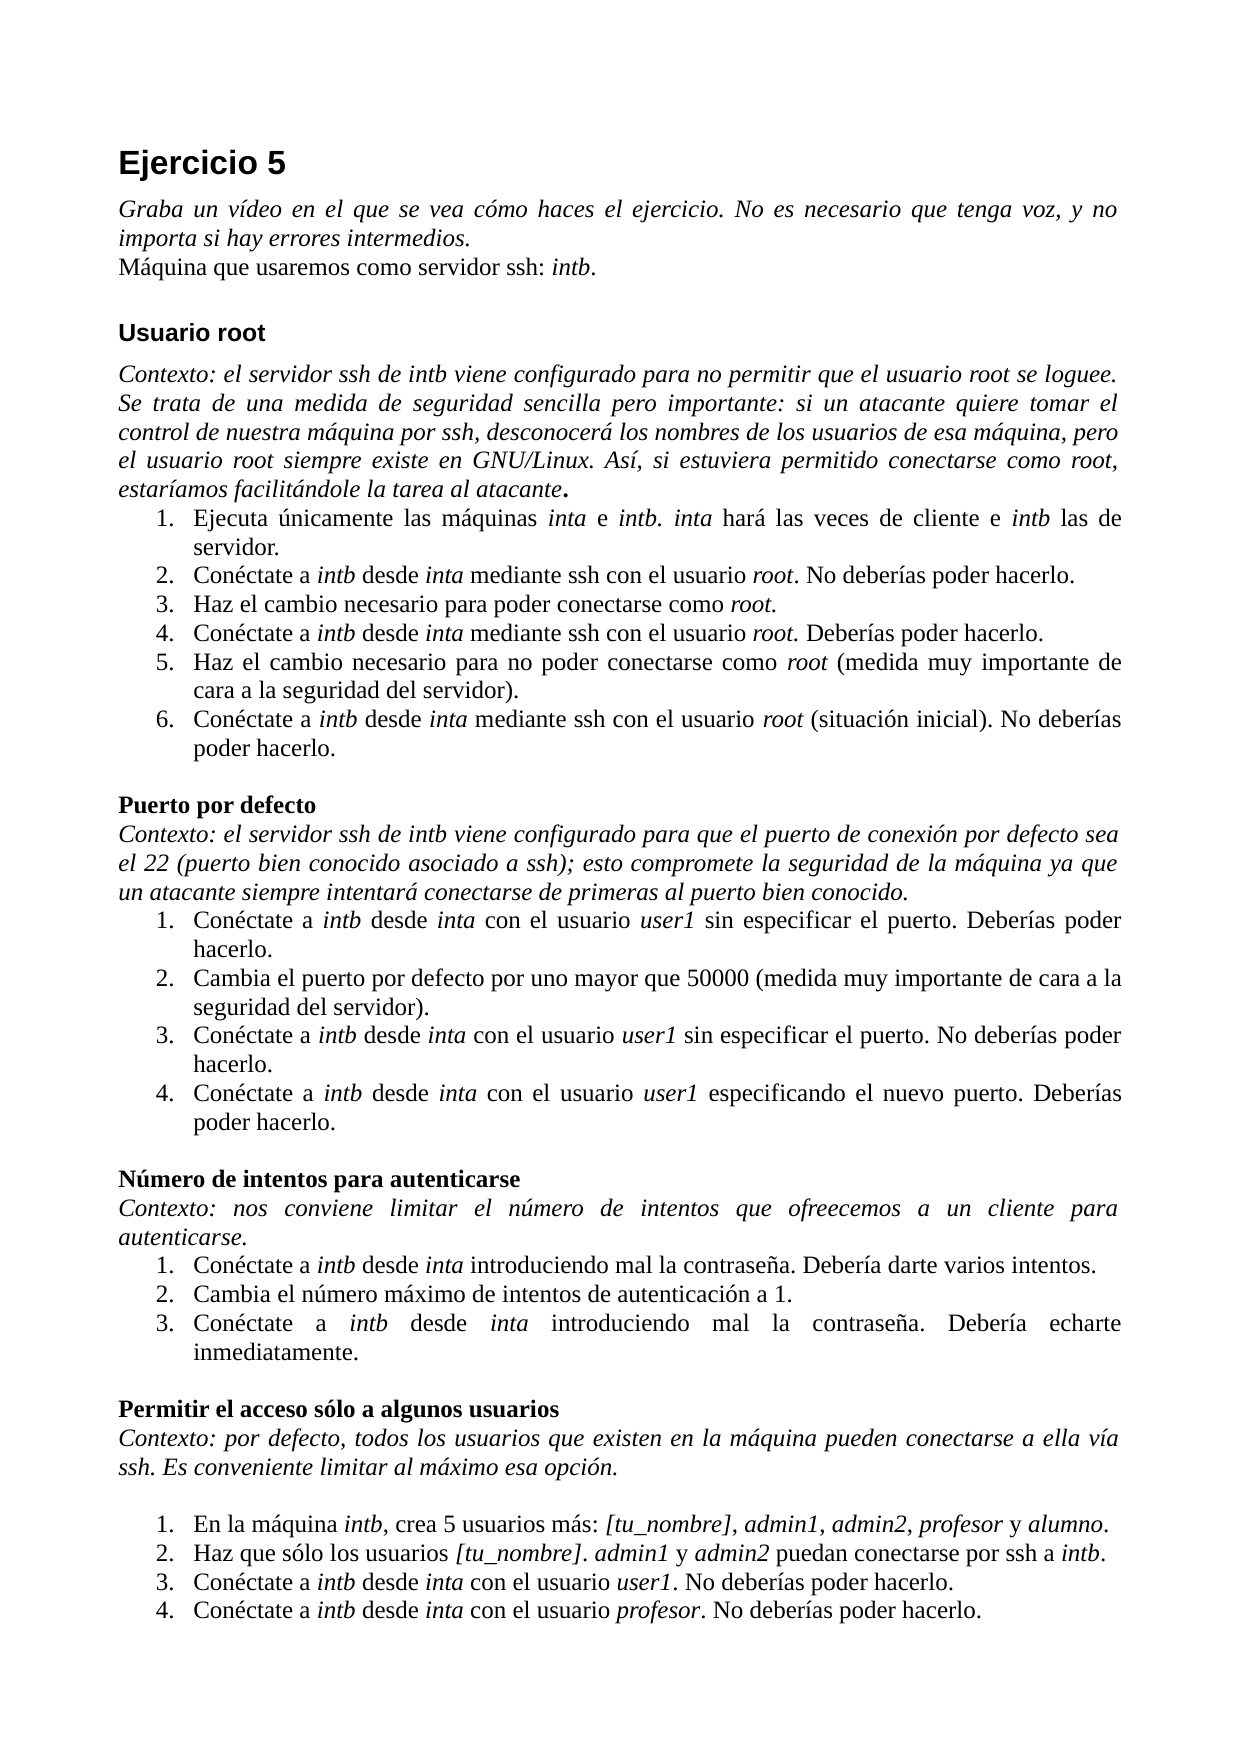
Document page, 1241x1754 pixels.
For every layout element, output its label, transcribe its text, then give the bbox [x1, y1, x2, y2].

list Conéctate a intb desde inta mediante ssh con el usuario root. No deberías poder hacerlo. [156, 560, 1122, 589]
list En la máquina intb, crea 5 usuarios más: [tu_nombre], admin1, admin2, profesor y alumno. [156, 1509, 1122, 1538]
text Permitir el acceso sólo a algunos usuarios [118, 1394, 1122, 1423]
subtitle Ejercicio 5 [118, 143, 1122, 182]
text Contexto: el servidor ssh de intb viene configurado para no permitir que el usuario root se loguee. Se trata de una medida de seguridad sencilla pero importante: si un atacante quiere tomar el control de nuestra máquina por ssh, desconocerá los nombres de los usuarios de esa máquina, pero el usuario root siempre existe en GNU/Linux. Así, si estuviera permitido conectarse como root, estaríamos facilitándole la tarea al atacante. [118, 359, 1122, 503]
list Cambia el número máximo de intentos de autenticación a 1. [156, 1279, 1122, 1308]
text Puerto por defecto [118, 790, 1122, 819]
list Conéctate a intb desde inta introduciendo mal la contraseña. Debería darte varios intentos. [156, 1250, 1122, 1279]
text Contexto: nos conviene limitar el número de intentos que ofreecemos a un cliente para autenticarse. [118, 1193, 1122, 1250]
text Contexto: el servidor ssh de intb viene configurado para que el puerto de conexión por defecto sea el 22 (puerto bien conocido asociado a ssh); esto compromete la seguridad de la máquina ya que un atacante siempre intentará conectarse de primeras al puerto bien conocido. [118, 819, 1122, 905]
list Conéctate a intb desde inta con el usuario user1 sin especificar el puerto. No deberías poder hacerlo. [156, 1020, 1122, 1078]
list Conéctate a intb desde inta mediante ssh con el usuario root (situación inicial). No deberías poder hacerlo. [156, 704, 1122, 762]
list Ejecuta únicamente las máquinas inta e intb. inta hará las veces de cliente e intb las de servidor. [156, 503, 1122, 560]
text Graba un vídeo en el que se vea cómo haces el ejercicio. No es necesario que tenga voz, y no importa si hay errores intermedios. [118, 194, 1122, 252]
list Haz que sólo los usuarios [tu_nombre]. admin1 y admin2 puedan conectarse por ssh a intb. [156, 1538, 1122, 1567]
list Haz el cambio necesario para poder conectarse como root. [156, 589, 1122, 618]
list Conéctate a intb desde inta con el usuario user1 especificando el nuevo puerto. Deberías poder hacerlo. [156, 1078, 1122, 1135]
list Haz el cambio necesario para no poder conectarse como root (medida muy importante de cara a la seguridad del servidor). [156, 647, 1122, 704]
subtitle Usuario root [118, 318, 1122, 347]
list Conéctate a intb desde inta mediante ssh con el usuario root. Deberías poder hacerlo. [156, 618, 1122, 647]
text Máquina que usaremos como servidor ssh: intb. [118, 252, 1122, 281]
list Conéctate a intb desde inta con el usuario user1 sin especificar el puerto. Deberías poder hacerlo. [156, 905, 1122, 963]
list Conéctate a intb desde inta con el usuario user1. No deberías poder hacerlo. [156, 1567, 1122, 1595]
text Contexto: por defecto, todos los usuarios que existen en la máquina pueden conectarse a ella vía ssh. Es conveniente limitar al máximo esa opción. [118, 1423, 1122, 1480]
list Conéctate a intb desde inta con el usuario profesor. No deberías poder hacerlo. [156, 1595, 1122, 1624]
text Número de intentos para autenticarse [118, 1164, 1122, 1193]
list Cambia el puerto por defecto por uno mayor que 50000 (medida muy importante de cara a la seguridad del servidor). [156, 963, 1122, 1020]
list Conéctate a intb desde inta introduciendo mal la contraseña. Debería echarte inmediatamente. [156, 1308, 1122, 1365]
